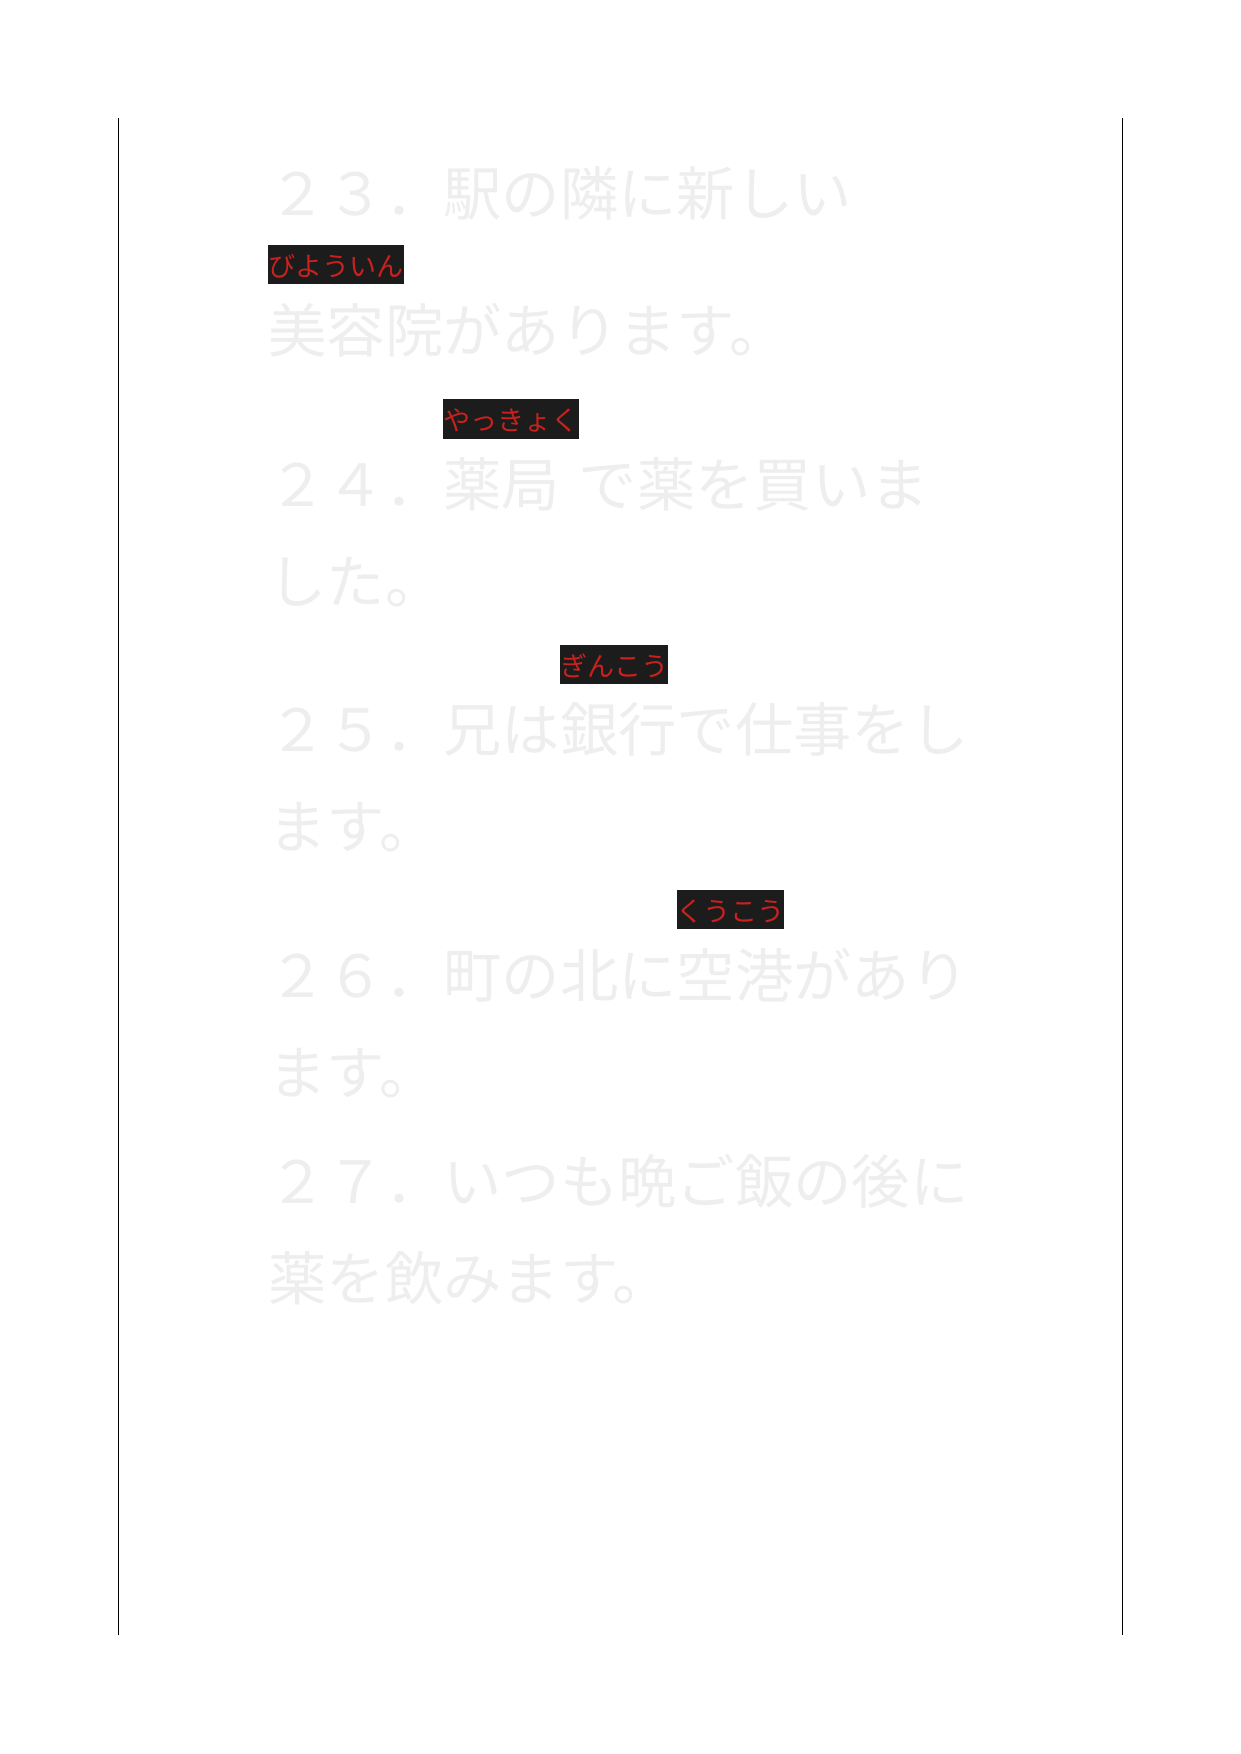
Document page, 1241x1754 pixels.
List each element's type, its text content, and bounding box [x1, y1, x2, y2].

text ２７．いつも晩ご飯の後に薬を飲みます。 [268, 1135, 972, 1317]
text ２３．駅の隣に新しい美容院びよういんがあります。 [268, 148, 972, 369]
text ２６．町の北に空港くうこうがあります。 [268, 890, 972, 1111]
text ２５．兄は銀行ぎんこうで仕事をします。 [268, 645, 972, 866]
text ２４．薬局やっきょくで薬を買いました。 [268, 399, 972, 620]
